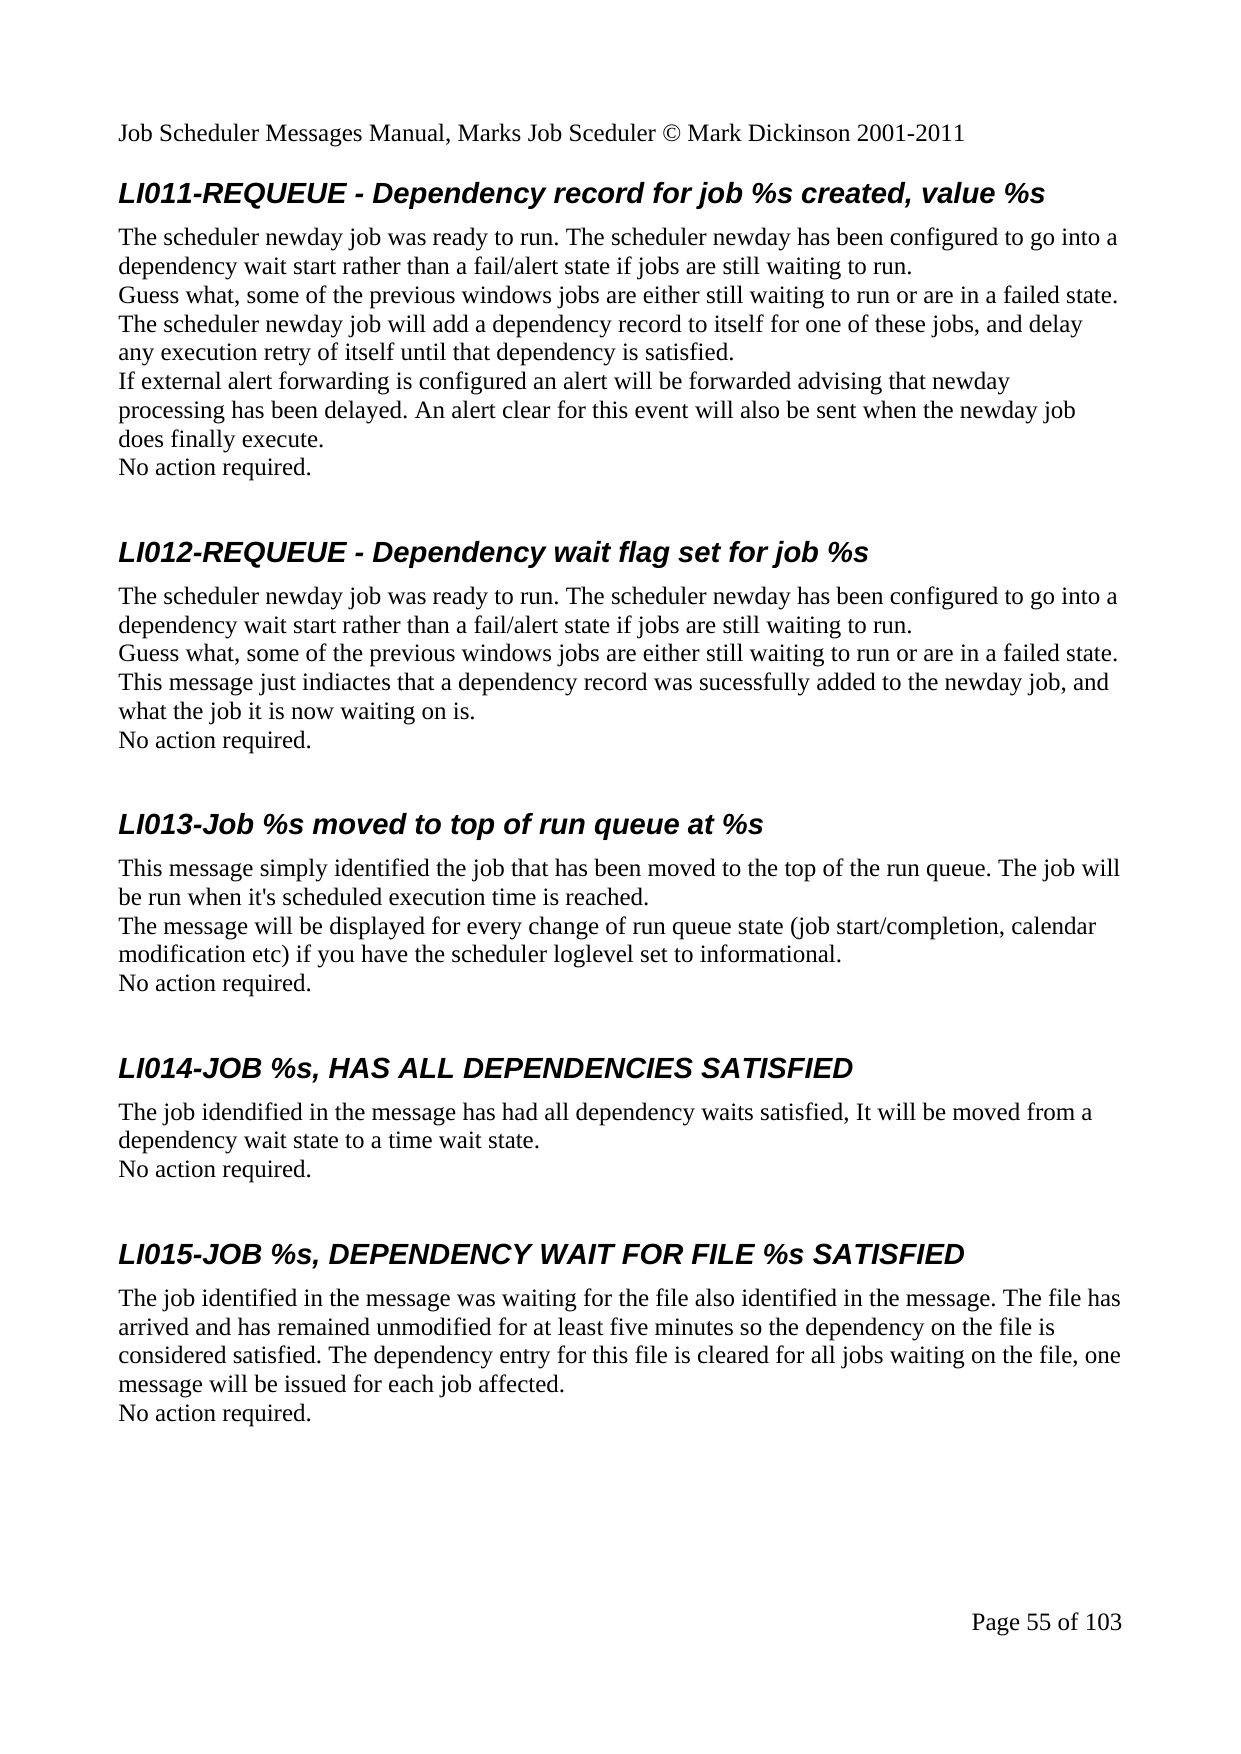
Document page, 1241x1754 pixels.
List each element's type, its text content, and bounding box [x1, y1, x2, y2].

text No action required. [118, 1154, 1122, 1183]
subtitle LI013-Job %s moved to top of run queue at %s [118, 807, 1122, 841]
text Guess what, some of the previous windows jobs are either still waiting to run or are in a failed state. [118, 280, 1122, 309]
text No action required. [118, 1398, 1122, 1427]
text This message just indiactes that a dependency record was sucessfully added to the newday job, and what the job it is now waiting on is. [118, 667, 1122, 725]
text No action required. [118, 968, 1122, 997]
text The scheduler newday job was ready to run. The scheduler newday has been configured to go into a dependency wait start rather than a fail/alert state if jobs are still waiting to run. [118, 222, 1122, 280]
subtitle LI012-REQUEUE - Dependency wait flag set for job %s [118, 535, 1122, 568]
subtitle LI014-JOB %s, HAS ALL DEPENDENCIES SATISFIED [118, 1051, 1122, 1084]
text No action required. [118, 725, 1122, 753]
subtitle LI015-JOB %s, DEPENDENCY WAIT FOR FILE %s SATISFIED [118, 1237, 1122, 1270]
text The job idendified in the message has had all dependency waits satisfied, It will be moved from a dependency wait state to a time wait state. [118, 1097, 1122, 1154]
text The scheduler newday job will add a dependency record to itself for one of these jobs, and delay any execution retry of itself until that dependency is satisfied. [118, 309, 1122, 366]
text The job identified in the message was waiting for the file also identified in the message. The file has arrived and has remained unmodified for at least five minutes so the dependency on the file is considered satisfied. The dependency entry for this file is cleared for all jobs waiting on the file, one message will be issued for each job affected. [118, 1283, 1122, 1398]
text If external alert forwarding is configured an alert will be forwarded advising that newday processing has been delayed. An alert clear for this event will also be sent when the newday job does finally execute. [118, 366, 1122, 452]
text This message simply identified the job that has been moved to the top of the run queue. The job will be run when it's scheduled execution time is reached. [118, 853, 1122, 911]
text No action required. [118, 452, 1122, 481]
subtitle LI011-REQUEUE - Dependency record for job %s created, value %s [118, 176, 1122, 210]
text The scheduler newday job was ready to run. The scheduler newday has been configured to go into a dependency wait start rather than a fail/alert state if jobs are still waiting to run. [118, 581, 1122, 638]
text The message will be displayed for every change of run queue state (job start/completion, calendar modification etc) if you have the scheduler loglevel set to informational. [118, 911, 1122, 968]
text Guess what, some of the previous windows jobs are either still waiting to run or are in a failed state. [118, 638, 1122, 667]
